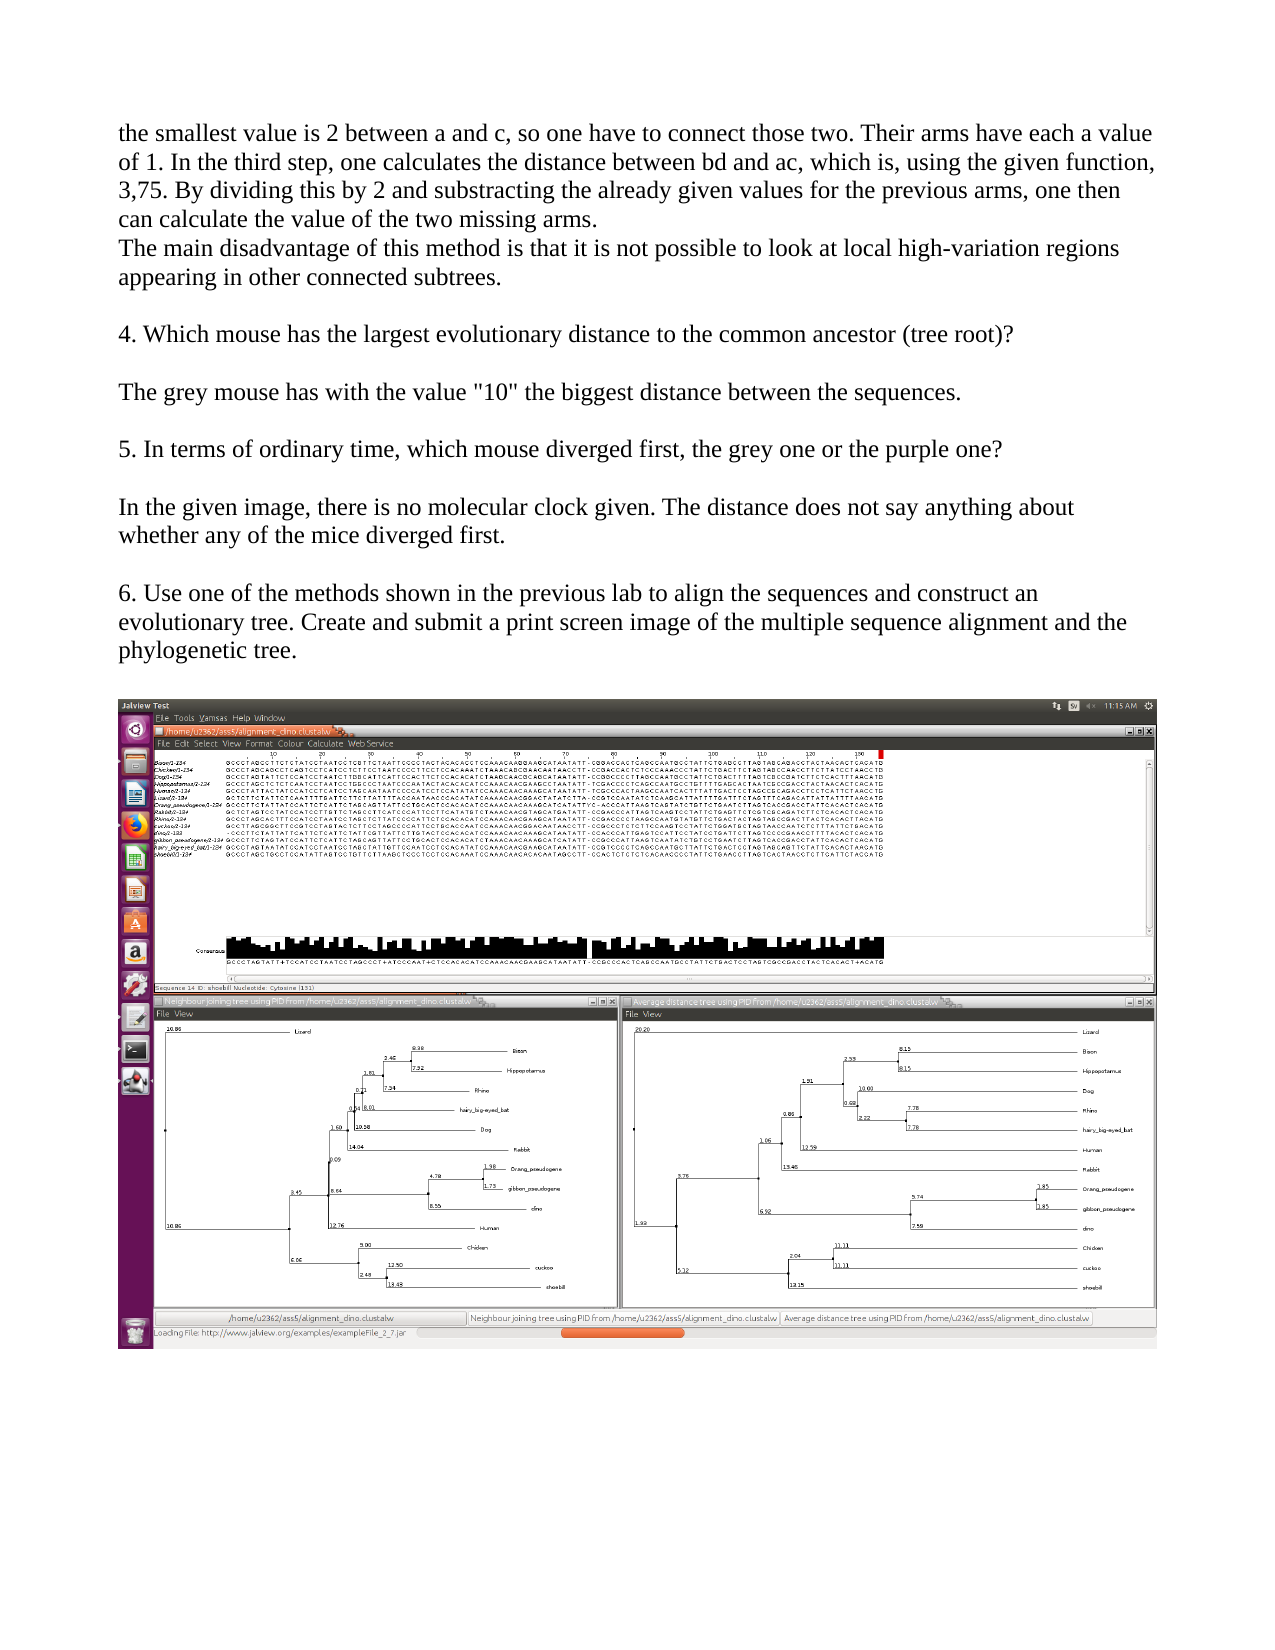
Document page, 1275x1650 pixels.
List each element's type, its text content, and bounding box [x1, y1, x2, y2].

text The main disadvantage of this method is that it is not possible to look at local high-variation regions appearing in other connected subtrees. [118, 233, 1157, 291]
picture [118, 699, 1157, 1349]
text the smallest value is 2 between a and c, so one have to connect those two. Their arms have each a value of 1. In the third step, one calculates the distance between bd and ac, which is, using the given function, 3,75. By dividing this by 2 and substracting the already given values for the previous arms, one then can calculate the value of the two missing arms. [118, 118, 1157, 233]
text 4. Which mouse has the largest evolutionary distance to the common ancestor (tree root)? [118, 319, 1157, 348]
text The grey mouse has with the value "10" the biggest distance between the sequences. [118, 377, 1157, 406]
text 6. Use one of the methods shown in the previous lab to align the sequences and construct an evolutionary tree. Create and submit a print screen image of the multiple sequence alignment and the phylogenetic tree. [118, 578, 1157, 664]
text 5. In terms of ordinary time, which mouse diverged first, the grey one or the purple one? [118, 434, 1157, 463]
text In the given image, there is no molecular clock given. The distance does not say anything about whether any of the mice diverged first. [118, 492, 1157, 549]
